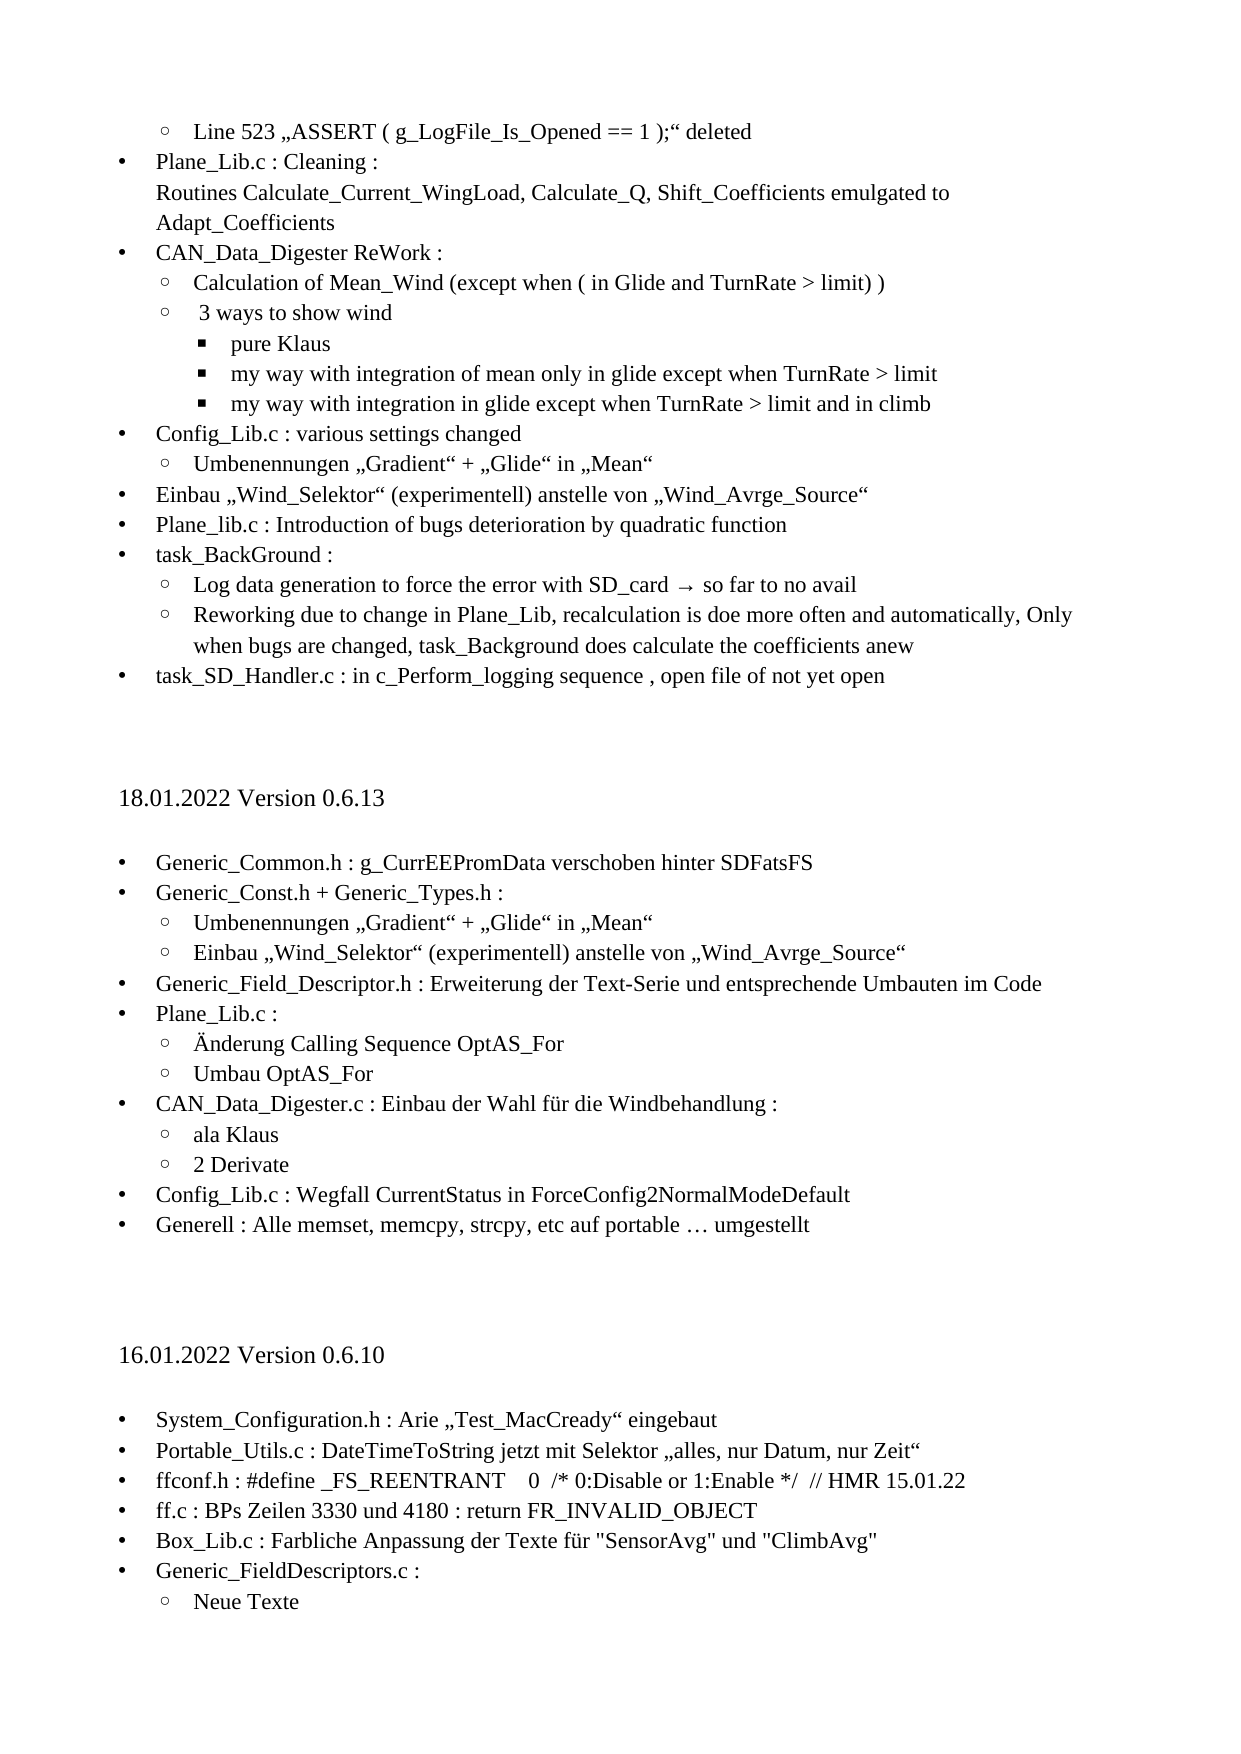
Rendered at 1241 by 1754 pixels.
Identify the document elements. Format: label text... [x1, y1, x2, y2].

list Reworking due to change in Plane_Lib, recalculation is doe more often and automatically, Only when bugs are changed, task_Background does calculate the coefficients anew [156, 601, 1122, 658]
list Generell : Alle memset, memcpy, strcpy, etc auf portable … umgestellt [118, 1211, 1122, 1238]
list ffconf.h : #define _FS_REENTRANT 0 /* 0:Disable or 1:Enable */ // HMR 15.01.22 [118, 1467, 1122, 1493]
list Config_Lib.c : various settings changed [118, 420, 1122, 447]
list task_BackGround : [118, 541, 1122, 567]
list my way with integration of mean only in glide except when TurnRate > limit [193, 360, 1122, 386]
list Umbenennungen „Gradient“ + „Glide“ in „Mean“ [156, 909, 1122, 936]
list 2 Derivate [156, 1151, 1122, 1177]
text 18.01.2022 Version 0.6.13 [118, 783, 1122, 811]
list Plane_lib.c : Introduction of bugs deterioration by quadratic function [118, 511, 1122, 537]
list Log data generation to force the error with SD_card → so far to no avail [156, 571, 1122, 598]
list Umbenennungen „Gradient“ + „Glide“ in „Mean“ [156, 450, 1122, 477]
list ala Klaus [156, 1121, 1122, 1147]
list Neue Texte [156, 1588, 1122, 1614]
list Einbau „Wind_Selektor“ (experimentell) anstelle von „Wind_Avrge_Source“ [156, 939, 1122, 966]
list CAN_Data_Digester ReWork : [118, 239, 1122, 265]
list task_SD_Handler.c : in c_Perform_logging sequence , open file of not yet open [118, 662, 1122, 688]
list Umbau OptAS_For [156, 1060, 1122, 1087]
list Einbau „Wind_Selektor“ (experimentell) anstelle von „Wind_Avrge_Source“ [118, 481, 1122, 507]
list Generic_Common.h : g_CurrEEPromData verschoben hinter SDFatsFS [118, 849, 1122, 875]
list Plane_Lib.c : [118, 1000, 1122, 1026]
list System_Configuration.h : Arie „Test_MacCready“ eingebaut [118, 1407, 1122, 1433]
list my way with integration in glide except when TurnRate > limit and in climb [193, 390, 1122, 416]
list ff.c : BPs Zeilen 3330 und 4180 : return FR_INVALID_OBJECT [118, 1497, 1122, 1523]
list pure Klaus [193, 329, 1122, 356]
list 3 ways to show wind [156, 299, 1122, 326]
list Generic_Field_Descriptor.h : Erweiterung der Text-Serie und entsprechende Umbauten im Code [118, 969, 1122, 996]
list Config_Lib.c : Wegfall CurrentStatus in ForceConfig2NormalModeDefault [118, 1181, 1122, 1207]
text 16.01.2022 Version 0.6.10 [118, 1341, 1122, 1369]
list Änderung Calling Sequence OptAS_For [156, 1030, 1122, 1056]
list CAN_Data_Digester.c : Einbau der Wahl für die Windbehandlung : [118, 1090, 1122, 1117]
list Generic_FieldDescriptors.c : [118, 1558, 1122, 1584]
list Generic_Const.h + Generic_Types.h : [118, 879, 1122, 905]
list Portable_Utils.c : DateTimeToString jetzt mit Selektor „alles, nur Datum, nur Zeit“ [118, 1437, 1122, 1463]
list Plane_Lib.c : Cleaning : Routines Calculate_Current_WingLoad, Calculate_Q, Shift_Coefficients emulgated to Adapt_Coefficients [118, 148, 1122, 235]
list Box_Lib.c : Farbliche Anpassung der Texte für "SensorAvg" und "ClimbAvg" [118, 1527, 1122, 1554]
list Line 523 „ASSERT ( g_LogFile_Is_Opened == 1 );“ deleted [156, 118, 1122, 144]
list Calculation of Mean_Wind (except when ( in Glide and TurnRate > limit) ) [156, 269, 1122, 296]
